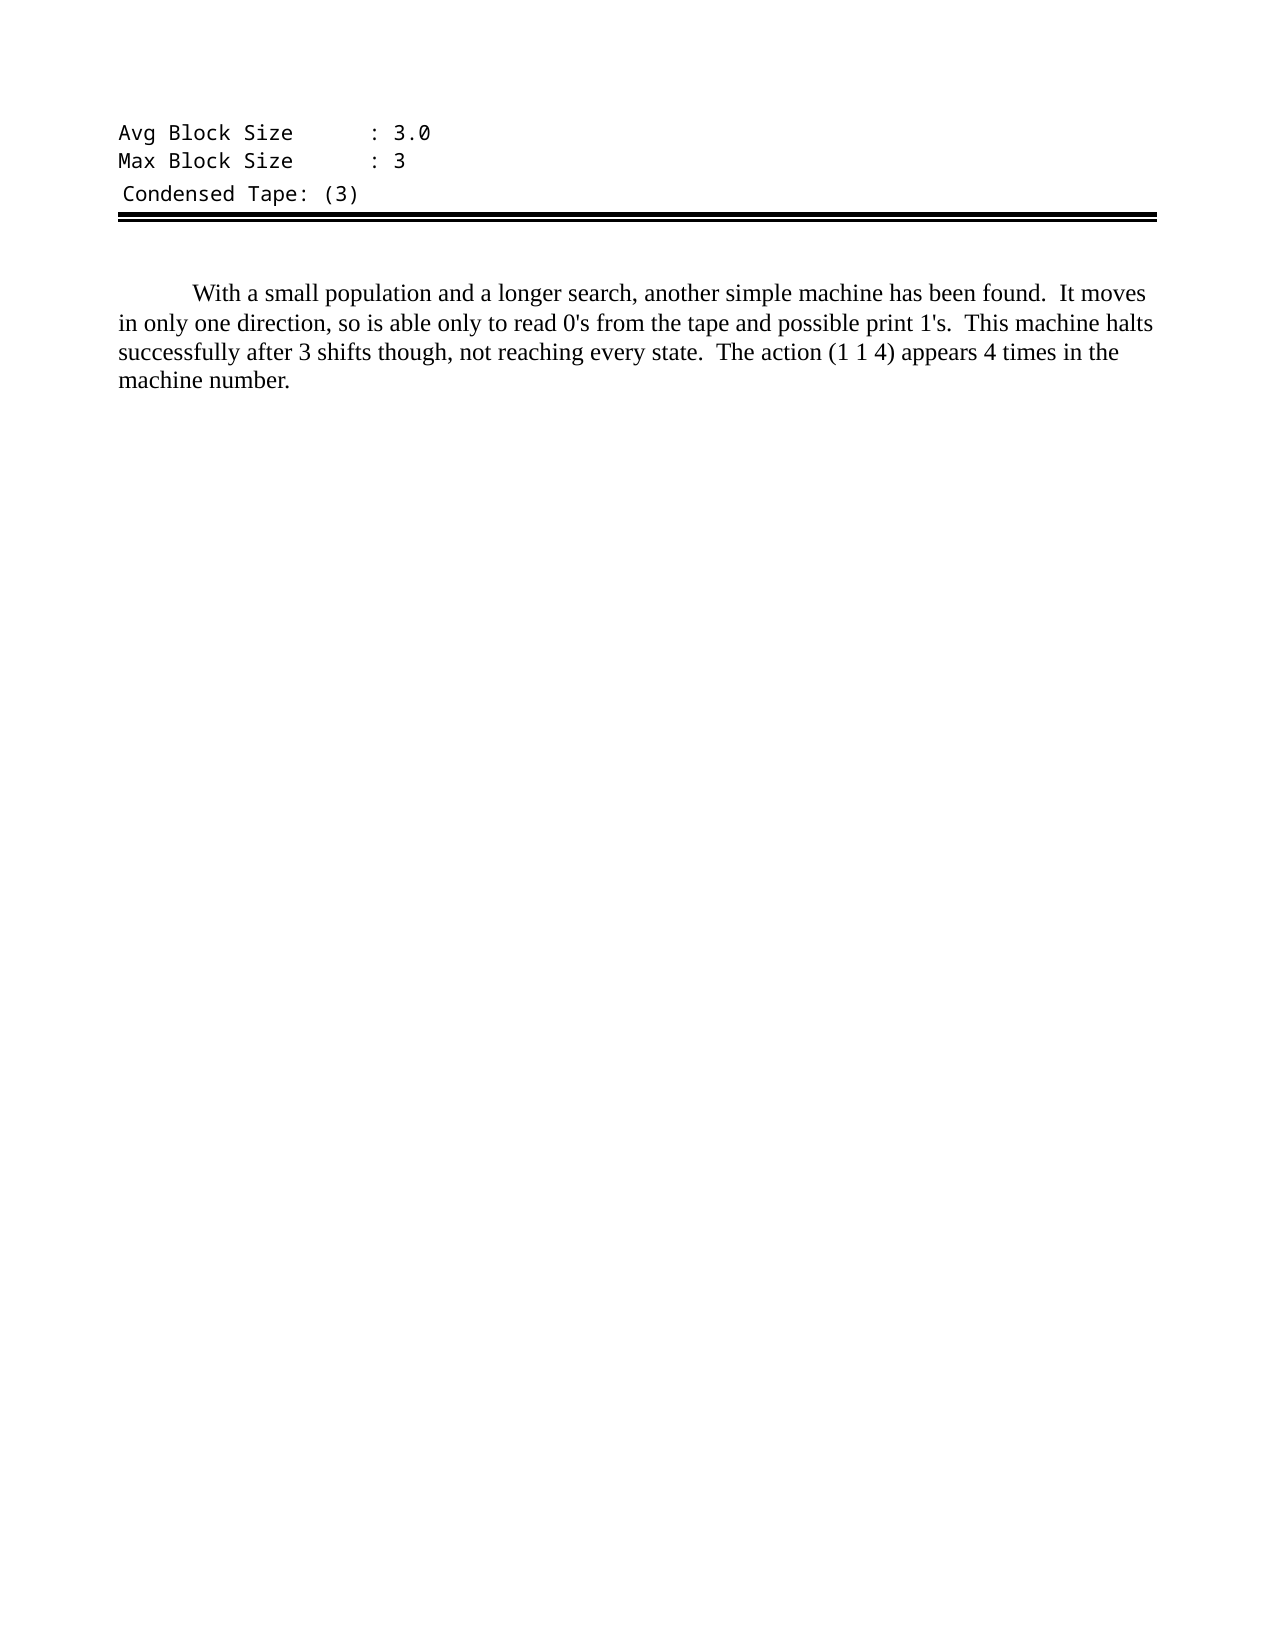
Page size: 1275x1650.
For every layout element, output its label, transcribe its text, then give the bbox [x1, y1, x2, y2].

text With a small population and a longer search, another simple machine has been found. It moves in only one direction, so is able only to read 0's from the tape and possible print 1's. This machine halts successfully after 3 shifts though, not reaching every state. The action (1 1 4) appears 4 times in the machine number. [118, 278, 1157, 394]
text Condensed Tape: (3) [118, 175, 1157, 212]
text Max Block Size : 3 [118, 147, 1157, 175]
text Avg Block Size : 3.0 [118, 118, 1157, 147]
